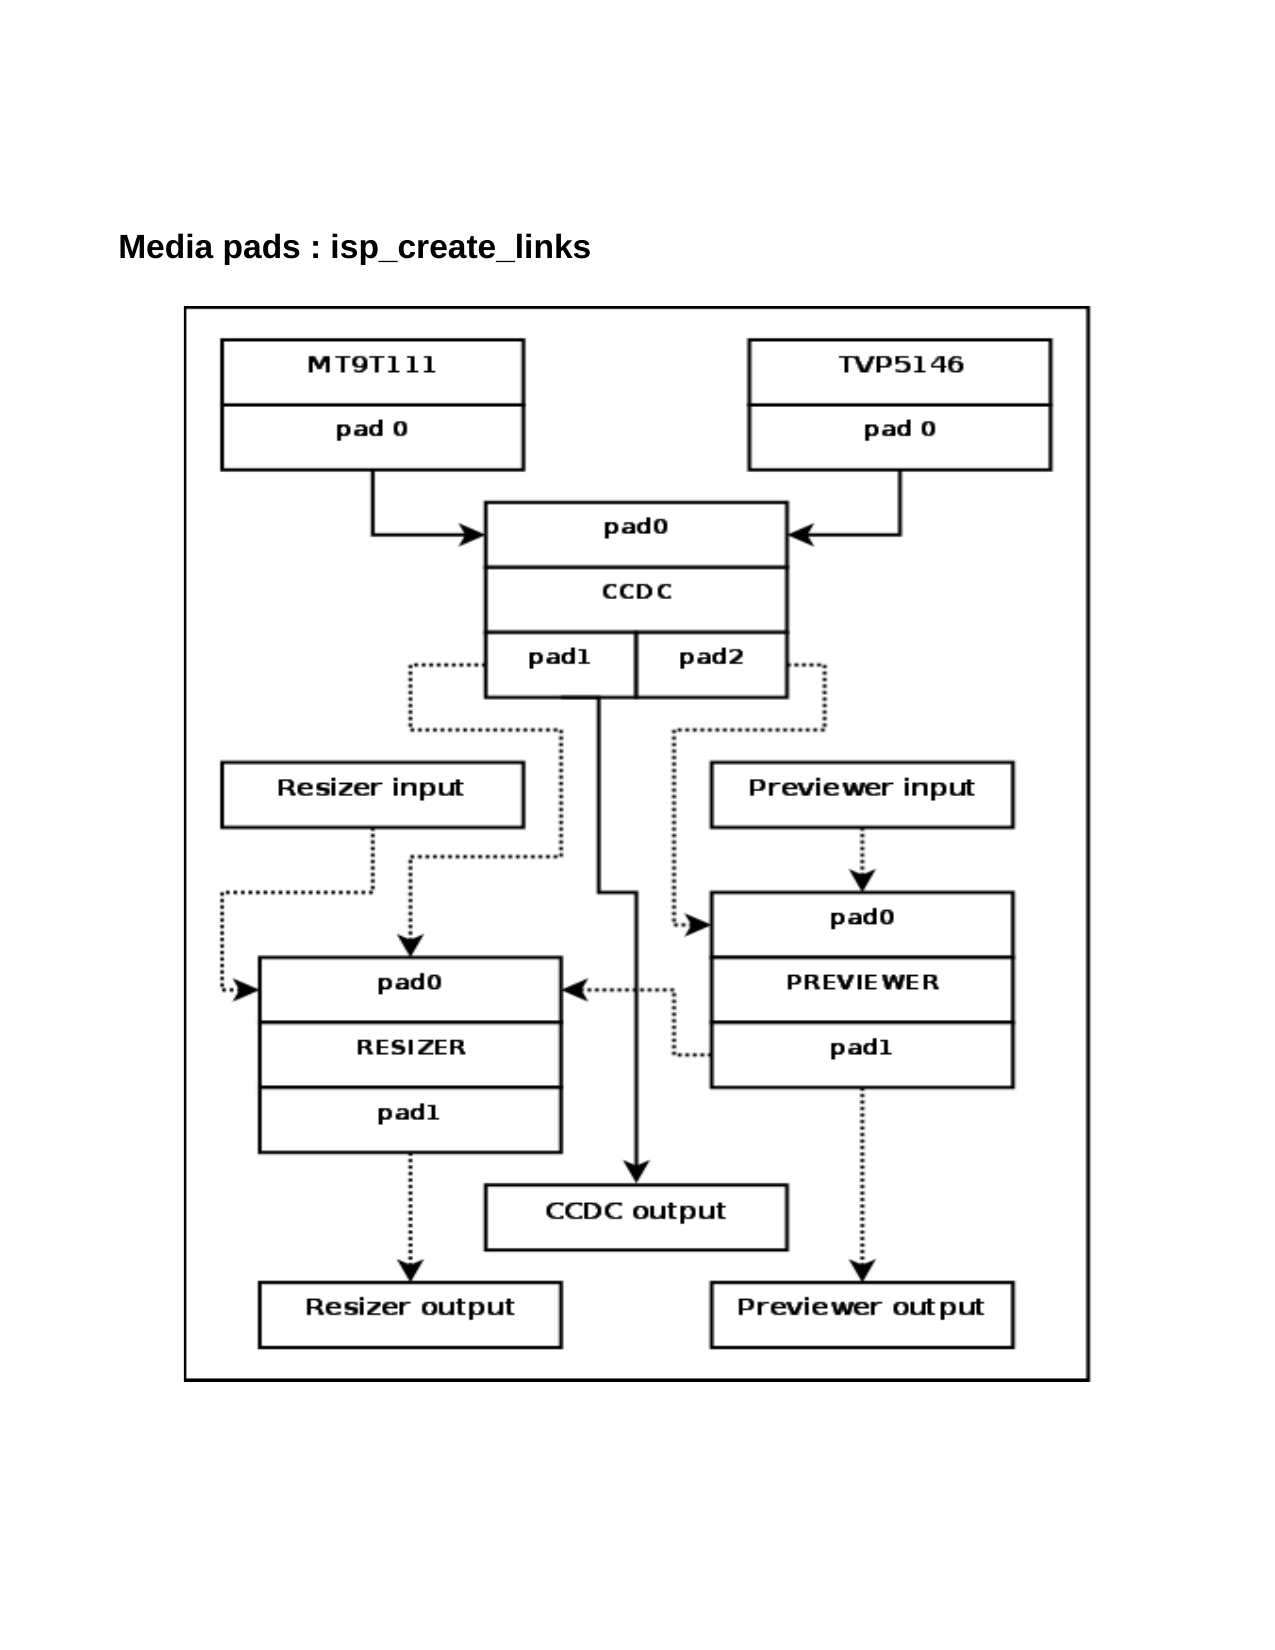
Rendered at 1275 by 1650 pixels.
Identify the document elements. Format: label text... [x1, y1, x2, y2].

subtitle Media pads : isp_create_links [118, 226, 1157, 265]
picture [183, 306, 1092, 1382]
